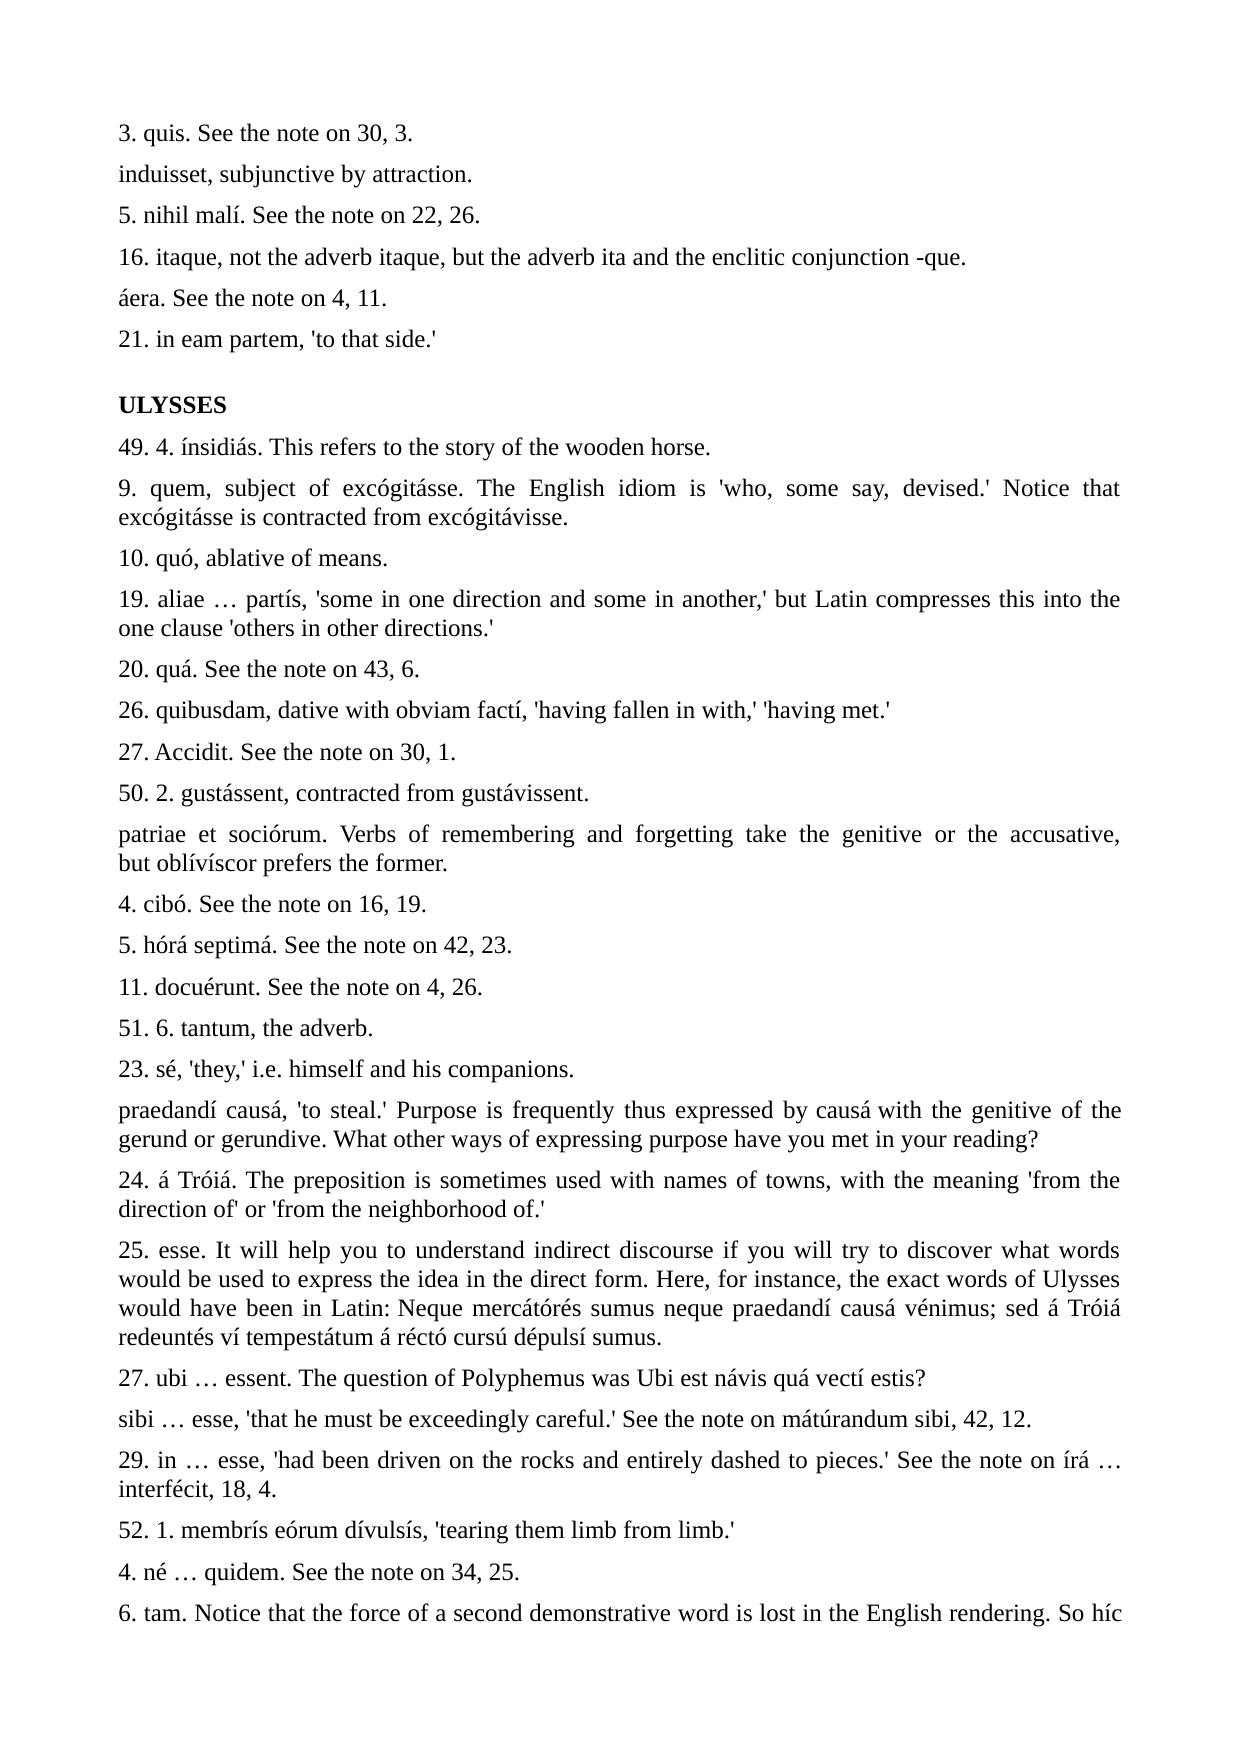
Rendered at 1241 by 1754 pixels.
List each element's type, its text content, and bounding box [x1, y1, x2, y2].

text 26. quibusdam, dative with obviam factí, 'having fallen in with,' 'having met.' [118, 696, 1122, 724]
text praedandí causá, 'to steal.' Purpose is frequently thus expressed by causá with the genitive of the gerund or gerundive. What other ways of expressing purpose have you met in your reading? [118, 1096, 1122, 1153]
text 29. in … esse, 'had been driven on the rocks and entirely dashed to pieces.' See the note on írá … interfécit, 18, 4. [118, 1446, 1122, 1503]
text 5. hórá septimá. See the note on 42, 23. [118, 931, 1122, 959]
text áera. See the note on 4, 11. [118, 283, 1122, 312]
text patriae et sociórum. Verbs of remembering and forgetting take the genitive or the accusative, but oblívíscor prefers the former. [118, 819, 1122, 877]
text 16. itaque, not the adverb itaque, but the adverb ita and the enclitic conjunction -que. [118, 242, 1122, 271]
text 20. quá. See the note on 43, 6. [118, 654, 1122, 683]
text induisset, subjunctive by attraction. [118, 159, 1122, 188]
text 4. né … quidem. See the note on 34, 25. [118, 1557, 1122, 1586]
text 3. quis. See the note on 30, 3. [118, 118, 1122, 147]
text 52. 1. membrís eórum dívulsís, 'tearing them limb from limb.' [118, 1516, 1122, 1544]
text 21. in eam partem, 'to that side.' [118, 324, 1122, 353]
text 4. cibó. See the note on 16, 19. [118, 889, 1122, 918]
text 6. tam. Notice that the force of a second demonstrative word is lost in the English rendering. So híc [118, 1598, 1122, 1627]
text 11. docuérunt. See the note on 4, 26. [118, 972, 1122, 1001]
text 9. quem, subject of excógitásse. The English idiom is 'who, some say, devised.' Notice that excógitásse is contracted from excógitávisse. [118, 473, 1122, 531]
text sibi … esse, 'that he must be exceedingly careful.' See the note on mátúrandum sibi, 42, 12. [118, 1404, 1122, 1433]
subtitle ULYSSES [118, 391, 1122, 419]
text 51. 6. tantum, the adverb. [118, 1013, 1122, 1042]
text 23. sé, 'they,' i.e. himself and his companions. [118, 1054, 1122, 1083]
text 19. aliae … partís, 'some in one direction and some in another,' but Latin compresses this into the one clause 'others in other directions.' [118, 584, 1122, 642]
text 24. á Tróiá. The preposition is sometimes used with names of towns, with the meaning 'from the direction of' or 'from the neighborhood of.' [118, 1166, 1122, 1223]
text 27. ubi … essent. The question of Polyphemus was Ubi est návis quá vectí estis? [118, 1363, 1122, 1392]
text 10. quó, ablative of means. [118, 543, 1122, 572]
text 49. 4. ínsidiás. This refers to the story of the wooden horse. [118, 432, 1122, 461]
text 50. 2. gustássent, contracted from gustávissent. [118, 778, 1122, 807]
text 27. Accidit. See the note on 30, 1. [118, 737, 1122, 766]
text 25. esse. It will help you to understand indirect discourse if you will try to discover what words would be used to express the idea in the direct form. Here, for instance, the exact words of Ulysses would have been in Latin: Neque mercátórés sumus neque praedandí causá vénimus; sed á Tróiá redeuntés ví tempestátum á réctó cursú dépulsí sumus. [118, 1236, 1122, 1351]
text 5. nihil malí. See the note on 22, 26. [118, 201, 1122, 229]
